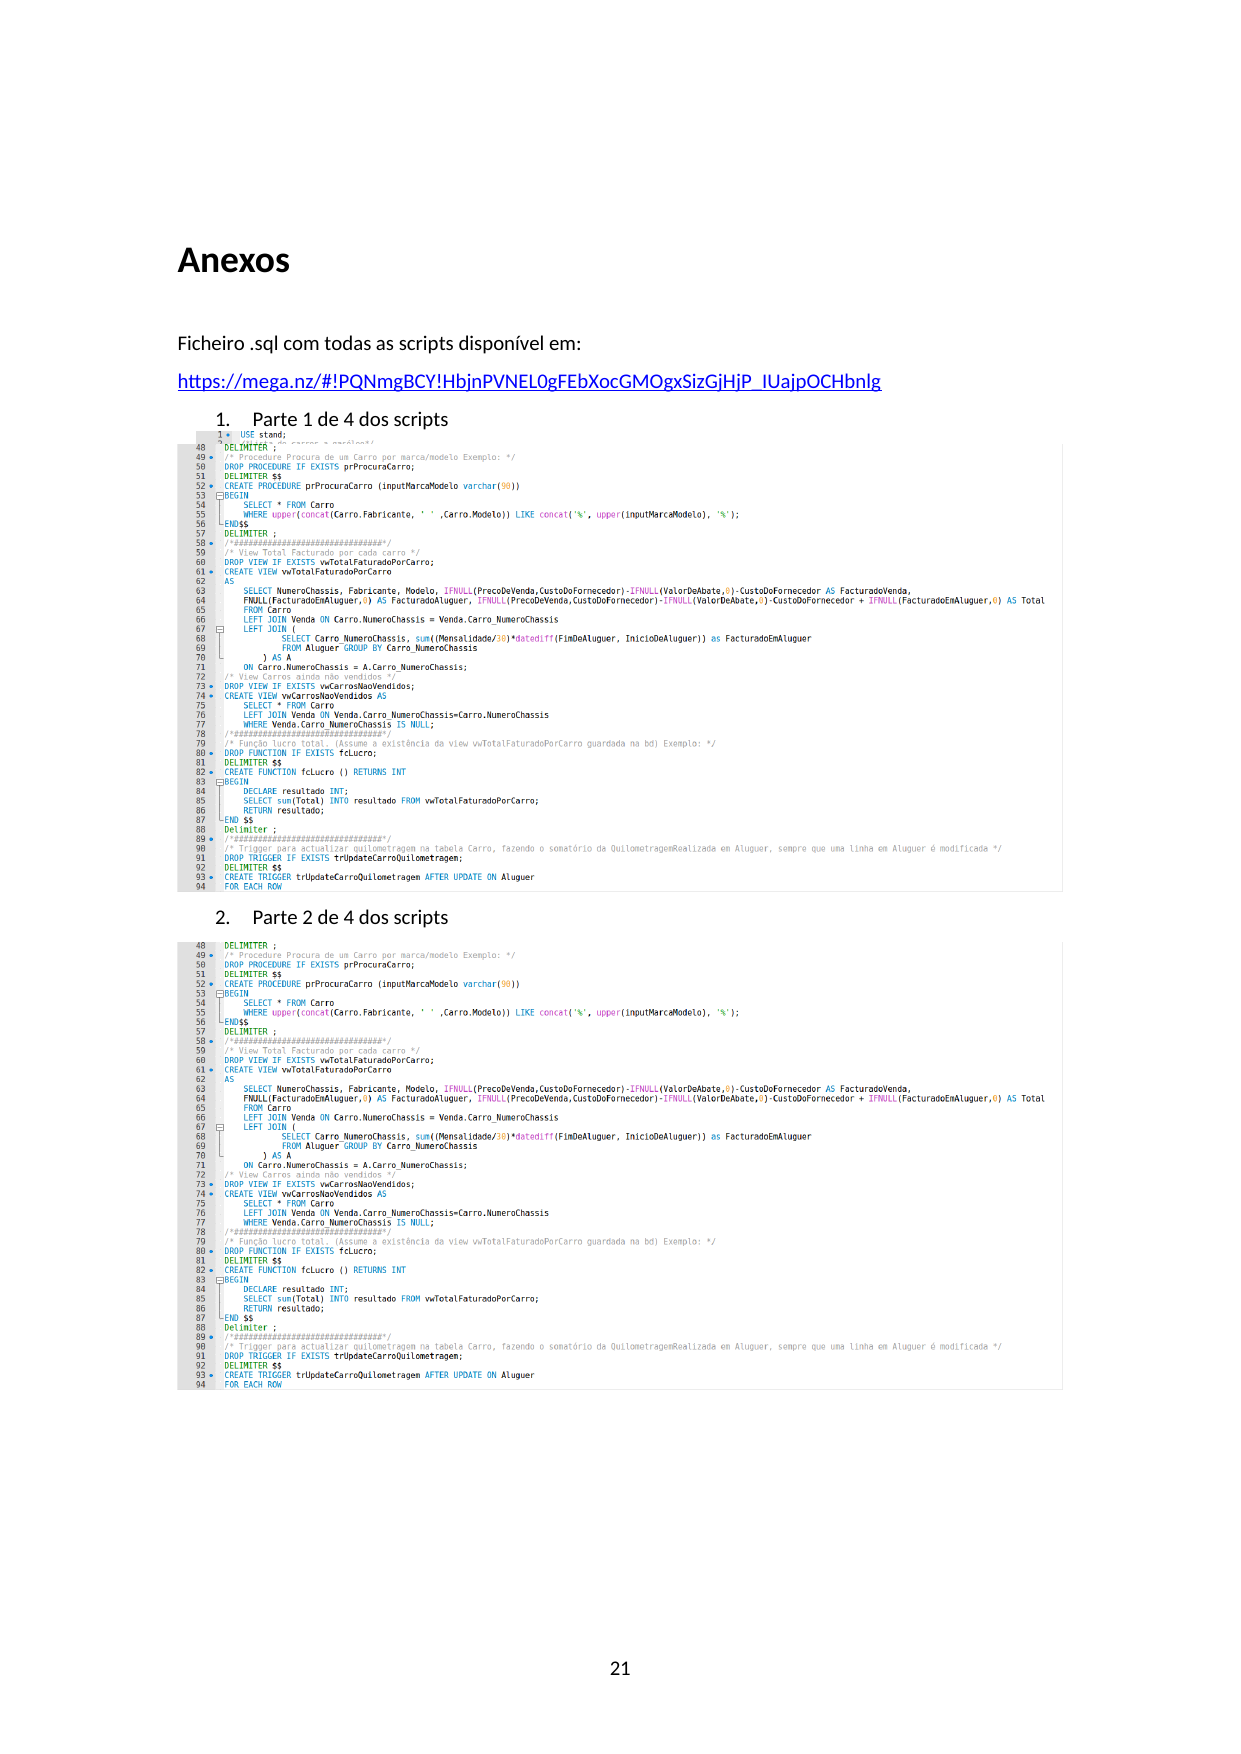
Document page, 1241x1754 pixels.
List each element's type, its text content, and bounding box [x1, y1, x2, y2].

picture [177, 431, 1063, 892]
text https://mega.nz/#!PQNmgBCY!HbjnPVNEL0gFEbXocGMOgxSizGjHjP_IUajpOCHbnlg [177, 368, 1063, 393]
picture [177, 942, 1063, 1390]
list Parte 2 de 4 dos scripts [215, 892, 1063, 929]
text Ficheiro .sql com todas as scripts disponível em: [177, 330, 1063, 355]
list Parte 1 de 4 dos scripts [215, 406, 1063, 431]
subtitle Anexos [177, 236, 1063, 282]
